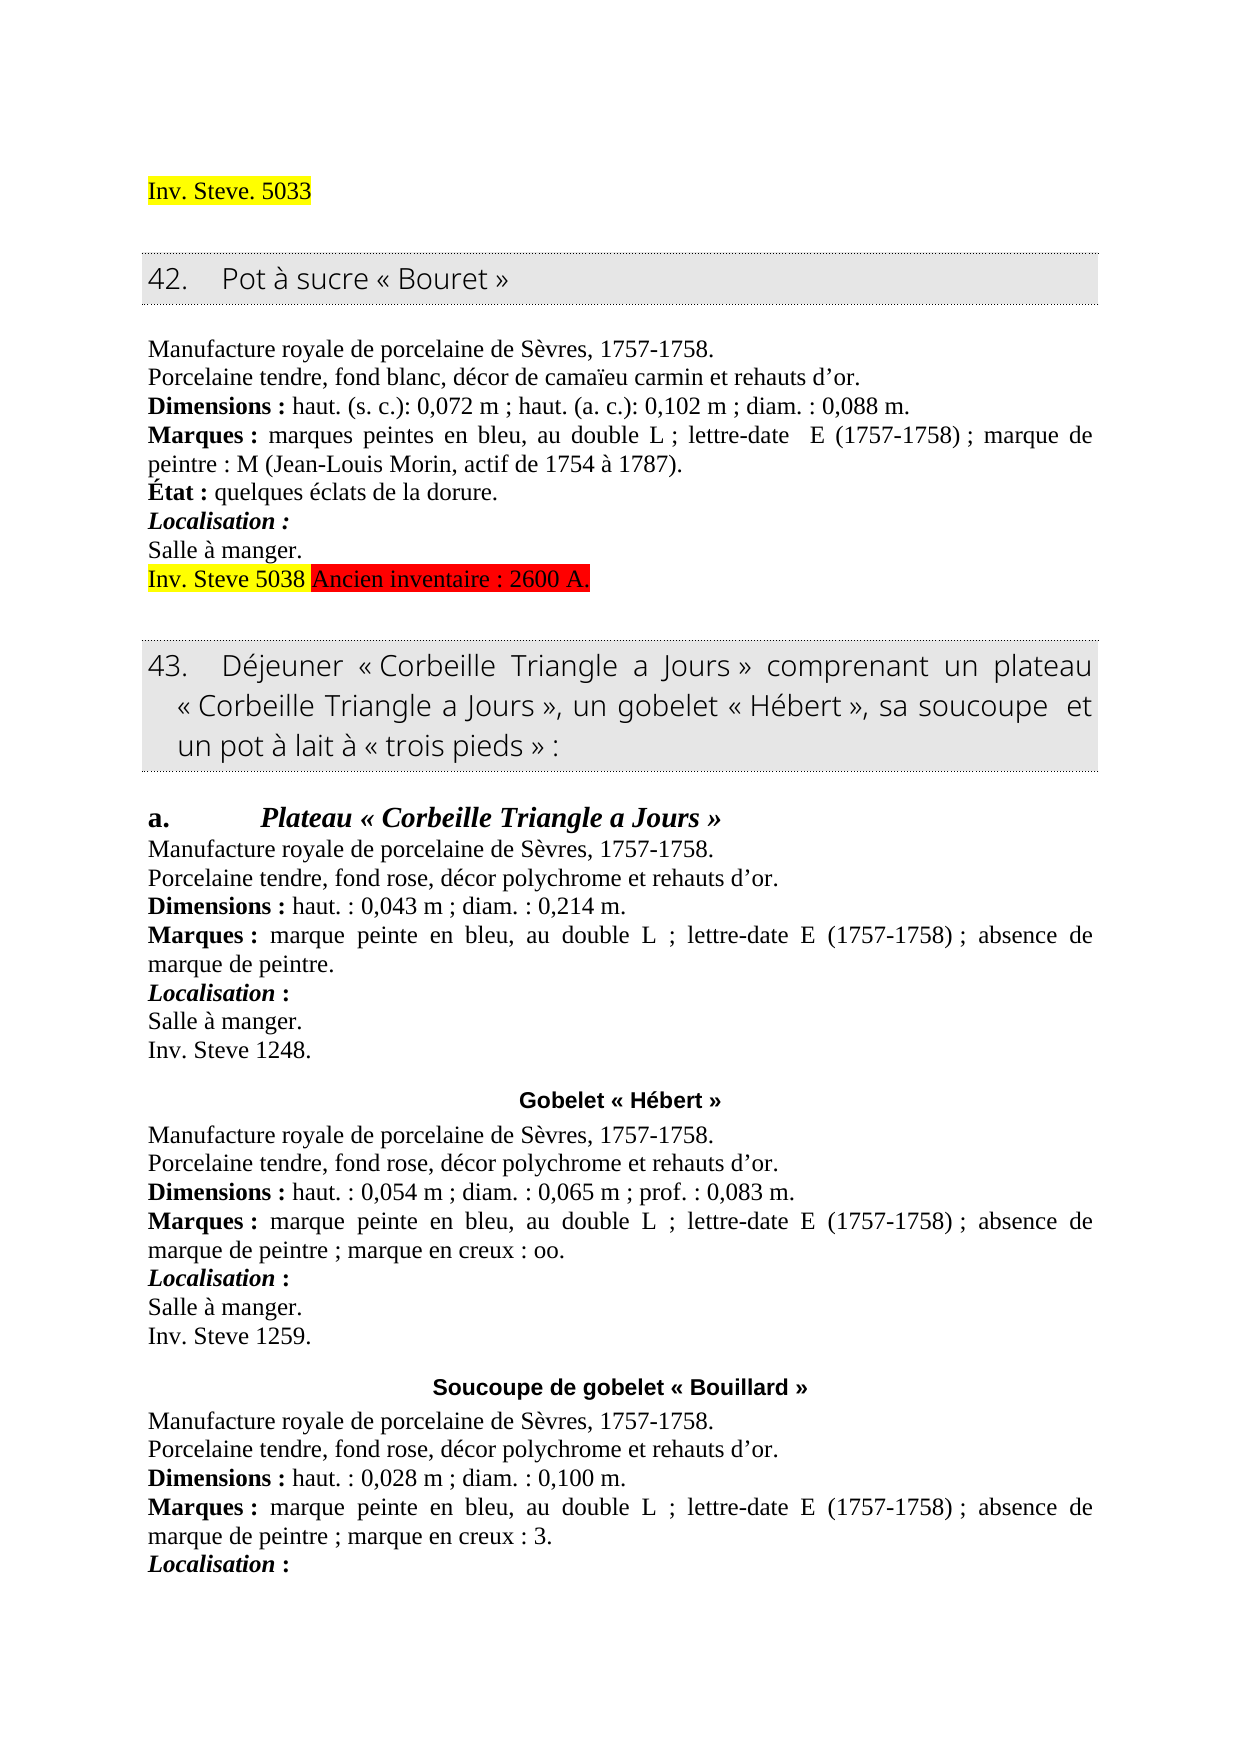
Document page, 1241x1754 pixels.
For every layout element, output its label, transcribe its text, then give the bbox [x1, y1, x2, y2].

text Inv. Steve 1259. [148, 1321, 1093, 1350]
text Porcelaine tendre, fond rose, décor polychrome et rehauts d’or. [148, 1148, 1093, 1177]
text Localisation : [148, 978, 1093, 1006]
text Dimensions : haut. (s. c.): 0,072 m ; haut. (a. c.): 0,102 m ; diam. : 0,088 m. [148, 391, 1093, 420]
text Manufacture royale de porcelaine de Sèvres, 1757-1758. [148, 1406, 1093, 1434]
text Dimensions : haut. : 0,054 m ; diam. : 0,065 m ; prof. : 0,083 m. [148, 1177, 1093, 1206]
text Porcelaine tendre, fond rose, décor polychrome et rehauts d’or. [148, 863, 1093, 891]
text Salle à manger. [148, 535, 1093, 564]
text Manufacture royale de porcelaine de Sèvres, 1757-1758. [148, 334, 1093, 362]
text Inv. Steve 5038 Ancien inventaire : 2600 A. [148, 564, 1093, 592]
subtitle Soucoupe de gobelet « Bouillard » [148, 1373, 1093, 1400]
subtitle Gobelet « Hébert » [148, 1087, 1093, 1114]
text Localisation : [148, 1263, 1093, 1292]
text Dimensions : haut. : 0,028 m ; diam. : 0,100 m. [148, 1463, 1093, 1492]
text Marques : marques peintes en bleu, au double L ; lettre-date E (1757-1758) ; marque de peintre : M (Jean-Louis Morin, actif de 1754 à 1787). [148, 420, 1093, 477]
text Localisation : [148, 506, 1093, 535]
text État : quelques éclats de la dorure. [148, 477, 1093, 506]
subtitle Déjeuner « Corbeille Triangle a Jours » comprenant un plateau « Corbeille Triangle a Jours », un gobelet « Hébert », sa soucoupe et un pot à lait à « trois pieds » : [142, 640, 1098, 771]
text Porcelaine tendre, fond rose, décor polychrome et rehauts d’or. [148, 1434, 1093, 1463]
text Salle à manger. [148, 1292, 1093, 1321]
text Manufacture royale de porcelaine de Sèvres, 1757-1758. [148, 1120, 1093, 1148]
text Salle à manger. [148, 1006, 1093, 1035]
text Inv. Steve. 5033 [148, 176, 1093, 205]
text Porcelaine tendre, fond blanc, décor de camaïeu carmin et rehauts d’or. [148, 362, 1093, 391]
text Marques : marque peinte en bleu, au double L ; lettre-date E (1757-1758) ; absence de marque de peintre ; marque en creux : oo. [148, 1206, 1093, 1263]
subtitle Pot à sucre « Bouret » [142, 252, 1098, 304]
text Marques : marque peinte en bleu, au double L ; lettre-date E (1757-1758) ; absence de marque de peintre. [148, 920, 1093, 978]
text Manufacture royale de porcelaine de Sèvres, 1757-1758. [148, 834, 1093, 863]
text Localisation : [148, 1549, 1093, 1578]
text Inv. Steve 1248. [148, 1035, 1093, 1064]
list Plateau « Corbeille Triangle a Jours » [148, 800, 1093, 834]
text Dimensions : haut. : 0,043 m ; diam. : 0,214 m. [148, 891, 1093, 920]
text Marques : marque peinte en bleu, au double L ; lettre-date E (1757-1758) ; absence de marque de peintre ; marque en creux : 3. [148, 1492, 1093, 1549]
